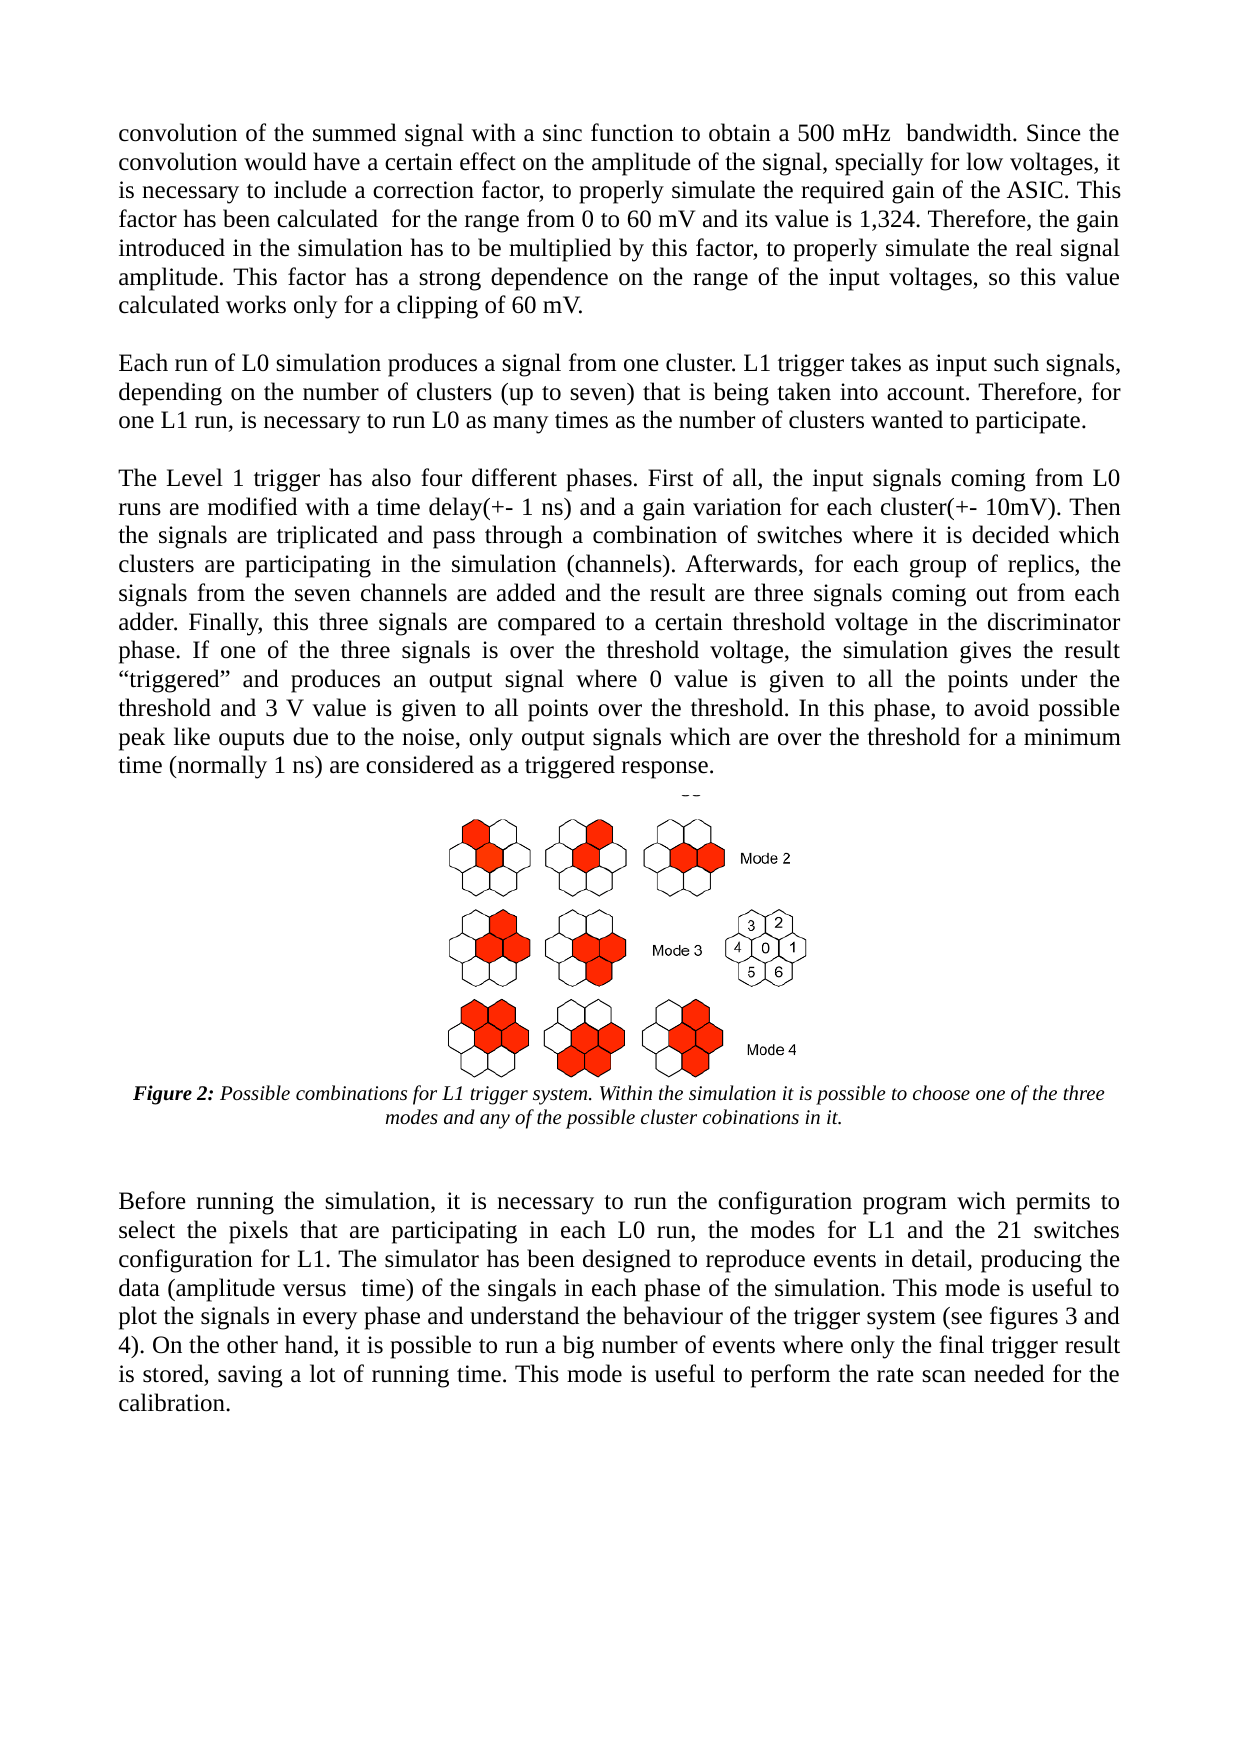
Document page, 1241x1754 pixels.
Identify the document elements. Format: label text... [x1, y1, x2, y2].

text convolution of the summed signal with a sinc function to obtain a 500 mHz bandwidth. Since the convolution would have a certain effect on the amplitude of the signal, specially for low voltages, it is necessary to include a correction factor, to properly simulate the required gain of the ASIC. This factor has been calculated for the range from 0 to 60 mV and its value is 1,324. Therefore, the gain introduced in the simulation has to be multiplied by this factor, to properly simulate the real signal amplitude. This factor has a strong dependence on the range of the input voltages, so this value calculated works only for a clipping of 60 mV. [118, 118, 1122, 319]
picture [374, 795, 848, 1081]
text Before running the simulation, it is necessary to run the configuration program wich permits to select the pixels that are participating in each L0 run, the modes for L1 and the 21 switches configuration for L1. The simulator has been designed to reproduce events in detail, producing the data (amplitude versus time) of the singals in each phase of the simulation. This mode is useful to plot the signals in every phase and understand the behaviour of the trigger system (see figures 3 and 4). On the other hand, it is possible to run a big number of events where only the final trigger result is stored, saving a lot of running time. This mode is useful to perform the rate scan needed for the calibration. [118, 1186, 1122, 1416]
text Each run of L0 simulation produces a signal from one cluster. L1 trigger takes as input such signals, depending on the number of clusters (up to seven) that is being taken into account. Therefore, for one L1 run, is necessary to run L0 as many times as the number of clusters wanted to participate. [118, 348, 1122, 434]
text Figure 2: Possible combinations for L1 trigger system. Within the simulation it is possible to choose one of the three modes and any of the possible cluster cobinations in it. [118, 779, 1122, 1129]
text The Level 1 trigger has also four different phases. First of all, the input signals coming from L0 runs are modified with a time delay(+- 1 ns) and a gain variation for each cluster(+- 10mV). Then the signals are triplicated and pass through a combination of switches where it is decided which clusters are participating in the simulation (channels). Afterwards, for each group of replics, the signals from the seven channels are added and the result are three signals coming out from each adder. Finally, this three signals are compared to a certain threshold voltage in the discriminator phase. If one of the three signals is over the threshold voltage, the simulation gives the result “triggered” and produces an output signal where 0 value is given to all the points under the threshold and 3 V value is given to all points over the threshold. In this phase, to avoid possible peak like ouputs due to the noise, only output signals which are over the threshold for a minimum time (normally 1 ns) are considered as a triggered response. [118, 463, 1122, 779]
